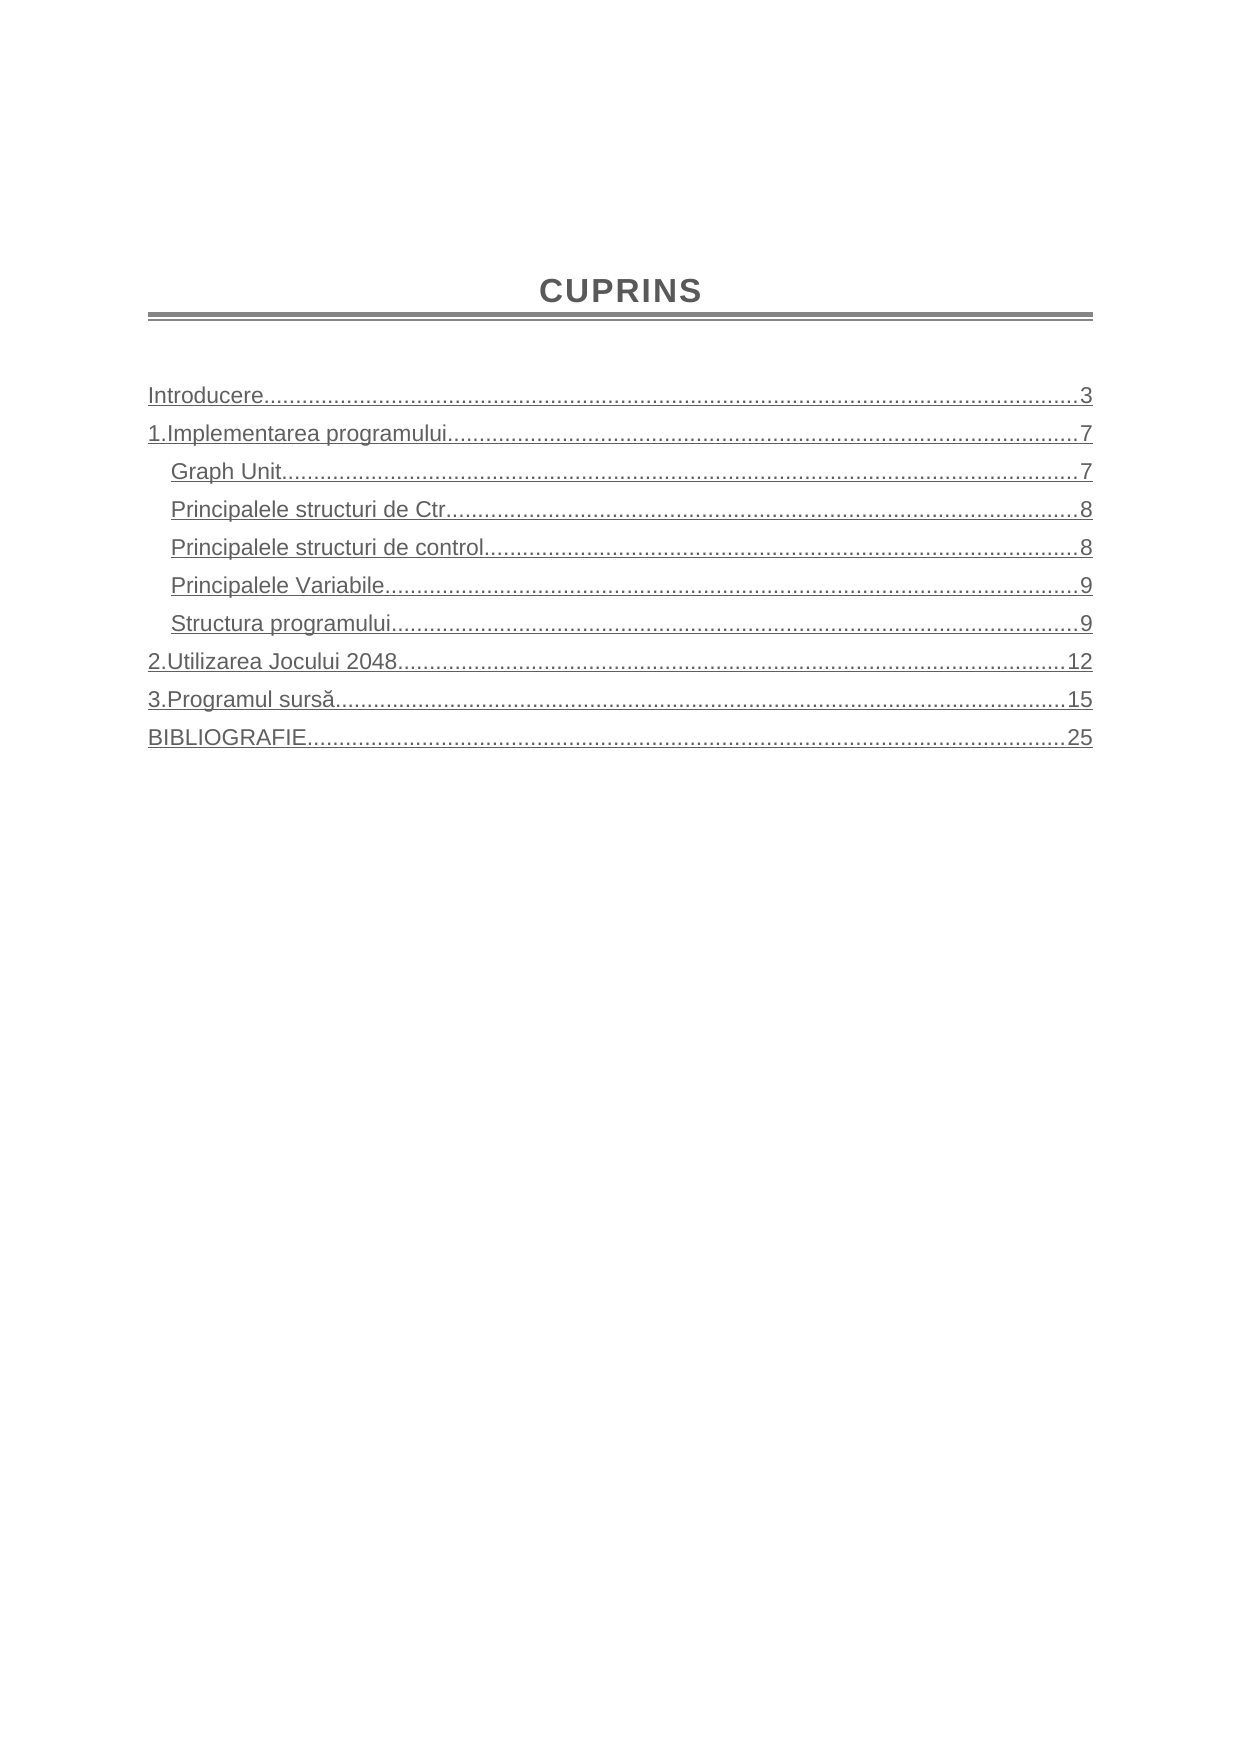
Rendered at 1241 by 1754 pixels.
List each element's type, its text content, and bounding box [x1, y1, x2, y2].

text Introducere 3 [148, 382, 1093, 405]
text BIBLIOGRAFIE 25 [148, 724, 1093, 747]
text Principalele structuri de Ctr 8 [171, 496, 1093, 519]
text Principalele Variabile 9 [171, 572, 1093, 595]
text Structura programului 9 [171, 610, 1093, 633]
text 3.Programul sursă 15 [148, 686, 1093, 709]
subtitle Cuprins [148, 271, 1093, 312]
text Graph Unit 7 [171, 458, 1093, 481]
text 1.Implementarea programului 7 [148, 420, 1093, 443]
text 2.Utilizarea Jocului 2048 12 [148, 648, 1093, 671]
text Principalele structuri de control 8 [171, 534, 1093, 557]
